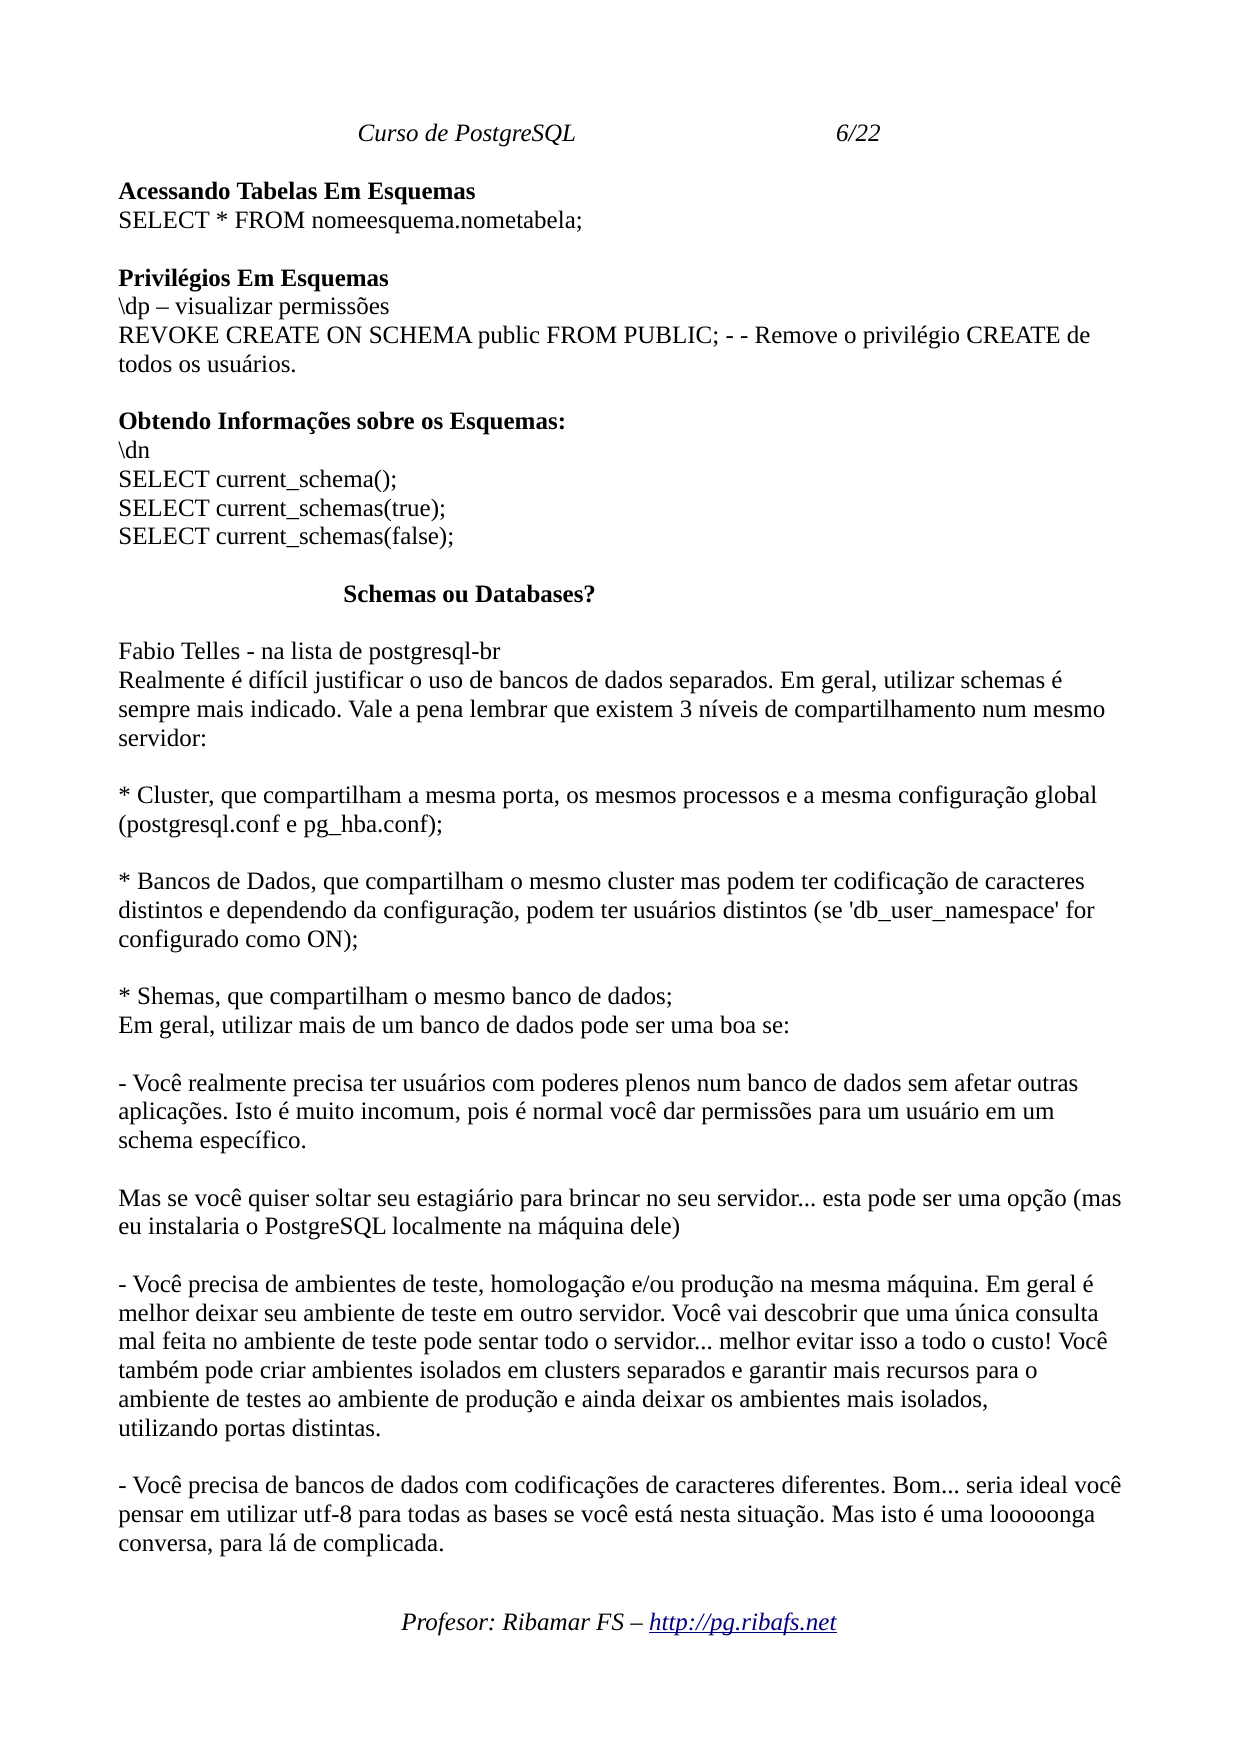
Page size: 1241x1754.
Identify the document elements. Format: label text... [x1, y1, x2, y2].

text conversa, para lá de complicada. [118, 1528, 1122, 1556]
text SELECT current_schema(); [118, 464, 1122, 493]
text mal feita no ambiente de teste pode sentar todo o servidor... melhor evitar isso a todo o custo! Você [118, 1326, 1122, 1355]
text pensar em utilizar utf-8 para todas as bases se você está nesta situação. Mas isto é uma looooonga [118, 1499, 1122, 1528]
text configurado como ON); [118, 924, 1122, 953]
text servidor: [118, 723, 1122, 751]
text sempre mais indicado. Vale a pena lembrar que existem 3 níveis de compartilhamento num mesmo [118, 694, 1122, 723]
text Obtendo Informações sobre os Esquemas: [118, 406, 1122, 435]
text * Shemas, que compartilham o mesmo banco de dados; [118, 981, 1122, 1010]
text ambiente de testes ao ambiente de produção e ainda deixar os ambientes mais isolados, [118, 1384, 1122, 1413]
text \dn [118, 435, 1122, 464]
text Acessando Tabelas Em Esquemas [118, 176, 1122, 205]
text distintos e dependendo da configuração, podem ter usuários distintos (se 'db_user_namespace' for [118, 895, 1122, 924]
text Mas se você quiser soltar seu estagiário para brincar no seu servidor... esta pode ser uma opção (mas [118, 1183, 1122, 1211]
text aplicações. Isto é muito incomum, pois é normal você dar permissões para um usuário em um [118, 1096, 1122, 1125]
text (postgresql.conf e pg_hba.conf); [118, 809, 1122, 838]
text - Você realmente precisa ter usuários com poderes plenos num banco de dados sem afetar outras [118, 1068, 1122, 1096]
text * Cluster, que compartilham a mesma porta, os mesmos processos e a mesma configuração global [118, 780, 1122, 809]
text * Bancos de Dados, que compartilham o mesmo cluster mas podem ter codificação de caracteres [118, 866, 1122, 895]
text SELECT current_schemas(false); [118, 521, 1122, 550]
text melhor deixar seu ambiente de teste em outro servidor. Você vai descobrir que uma única consulta [118, 1298, 1122, 1326]
text Realmente é difícil justificar o uso de bancos de dados separados. Em geral, utilizar schemas é [118, 665, 1122, 694]
text utilizando portas distintas. [118, 1413, 1122, 1441]
text SELECT current_schemas(true); [118, 493, 1122, 521]
text todos os usuários. [118, 349, 1122, 378]
text Fabio Telles - na lista de postgresql-br [118, 636, 1122, 665]
text \dp – visualizar permissões [118, 291, 1122, 320]
text SELECT * FROM nomeesquema.nometabela; [118, 205, 1122, 234]
text Schemas ou Databases? [118, 579, 1122, 608]
text Em geral, utilizar mais de um banco de dados pode ser uma boa se: [118, 1010, 1122, 1039]
text REVOKE CREATE ON SCHEMA public FROM PUBLIC; - - Remove o privilégio CREATE de [118, 320, 1122, 349]
text eu instalaria o PostgreSQL localmente na máquina dele) [118, 1211, 1122, 1240]
text Privilégios Em Esquemas [118, 263, 1122, 291]
text - Você precisa de bancos de dados com codificações de caracteres diferentes. Bom... seria ideal você [118, 1470, 1122, 1499]
text - Você precisa de ambientes de teste, homologação e/ou produção na mesma máquina. Em geral é [118, 1269, 1122, 1298]
text também pode criar ambientes isolados em clusters separados e garantir mais recursos para o [118, 1355, 1122, 1384]
text schema específico. [118, 1125, 1122, 1154]
